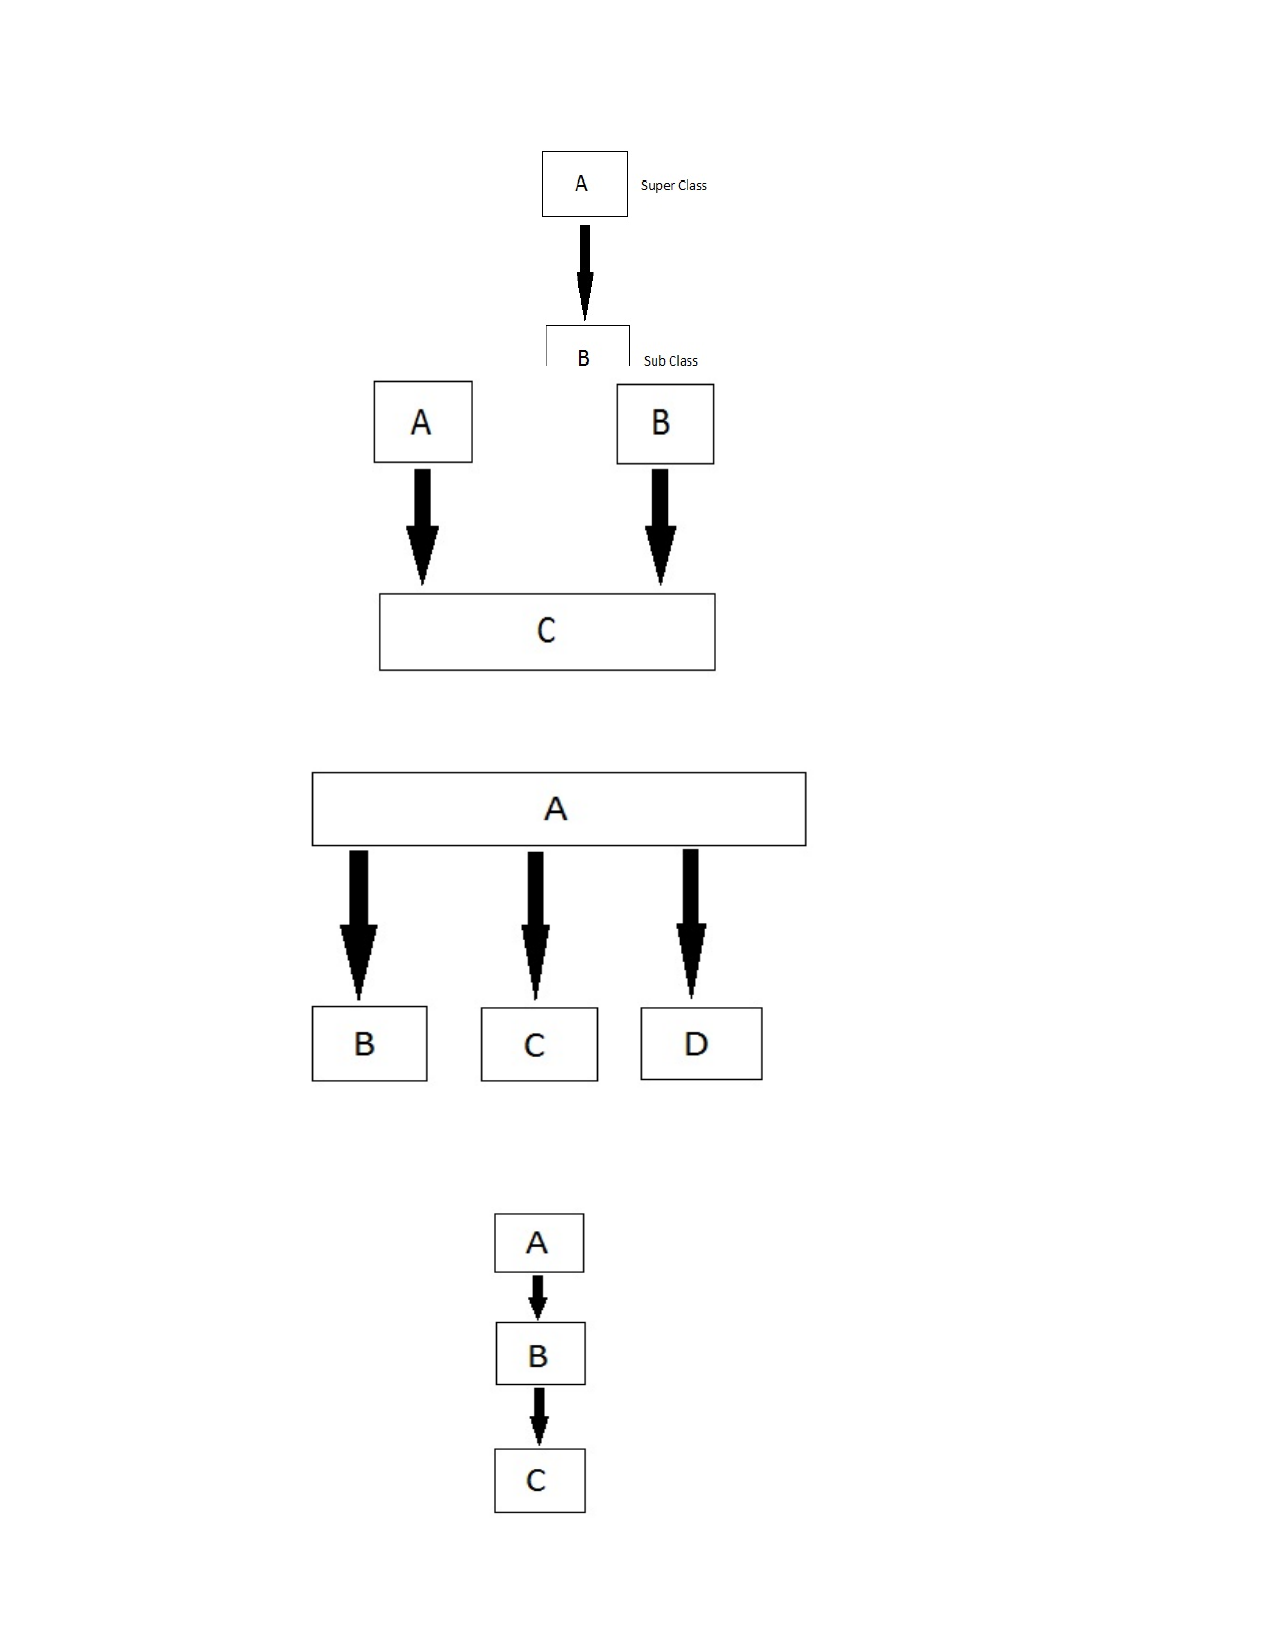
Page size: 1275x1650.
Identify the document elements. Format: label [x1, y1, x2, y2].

picture [301, 1207, 818, 1530]
picture [306, 141, 781, 740]
picture [287, 757, 835, 1101]
